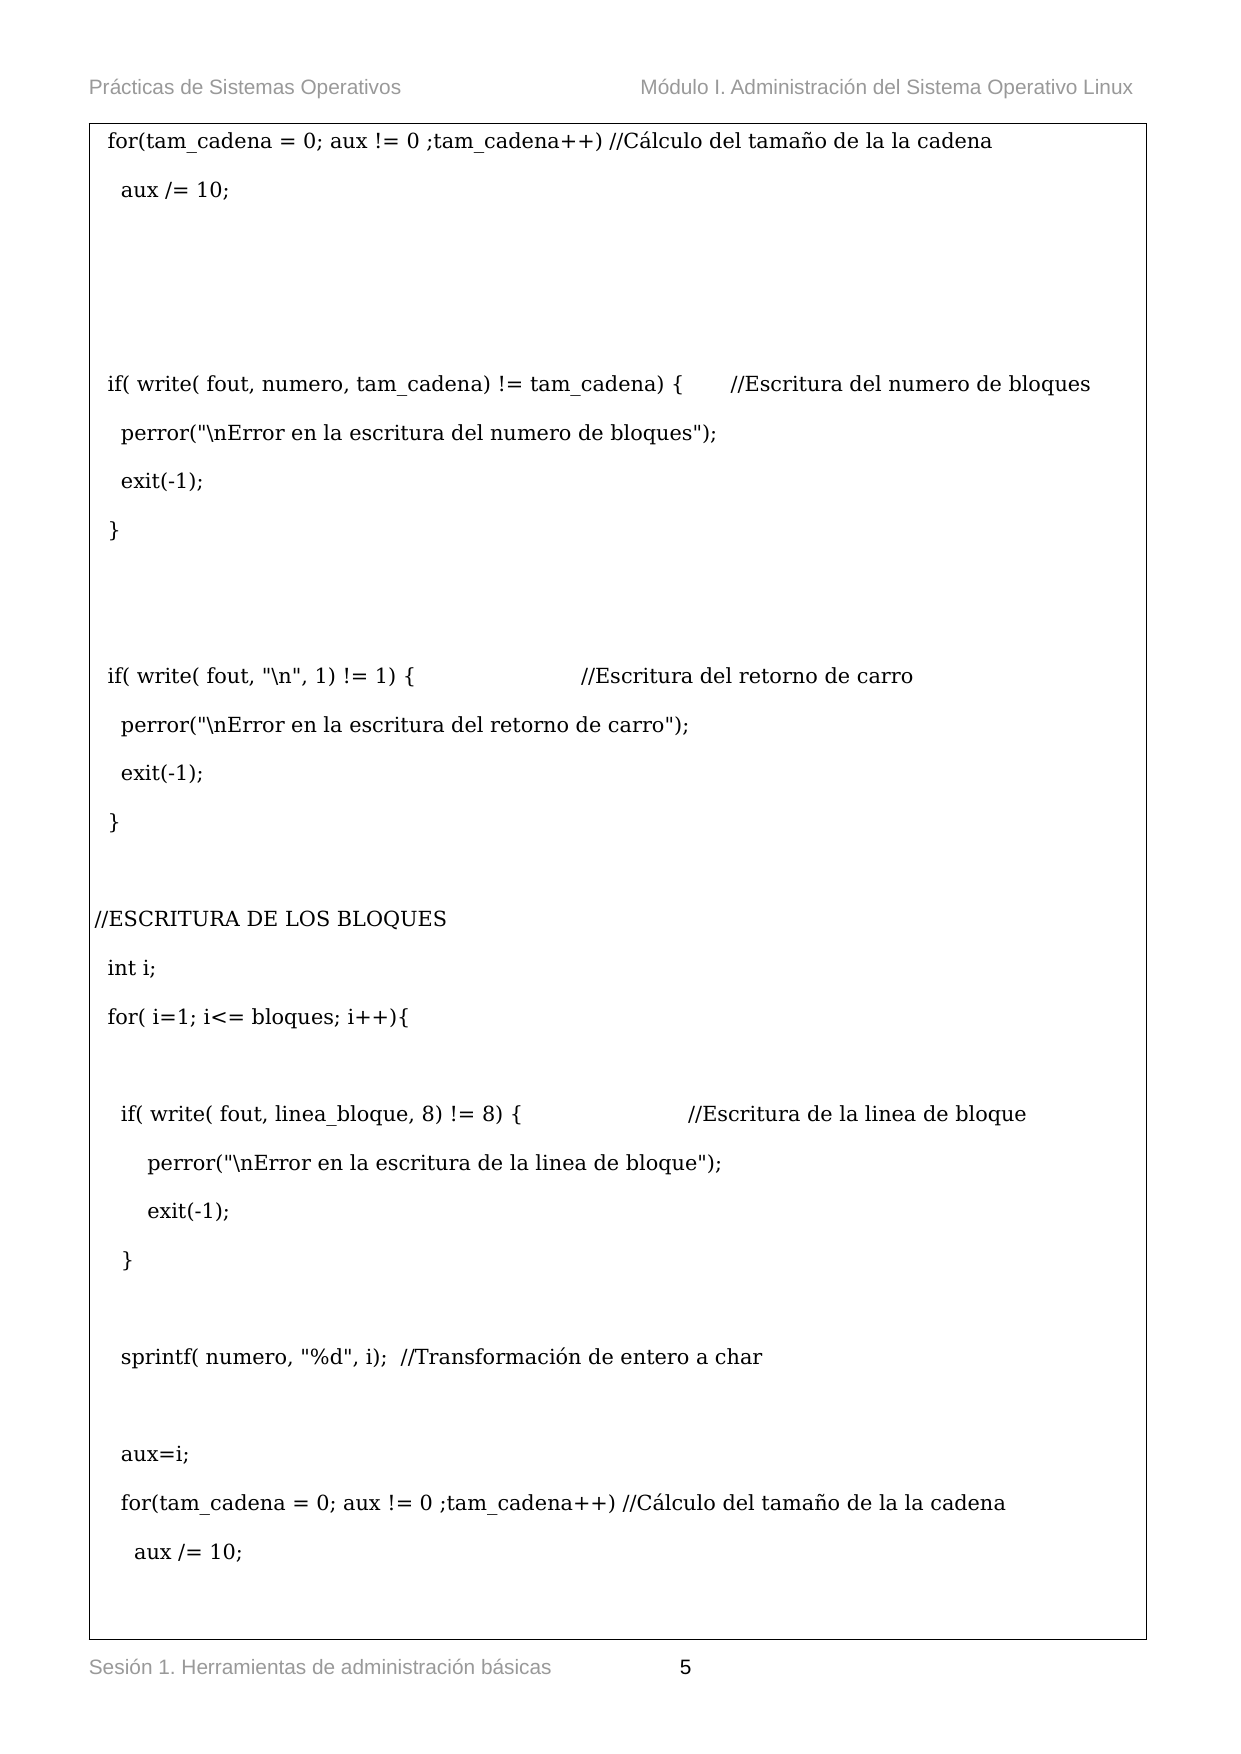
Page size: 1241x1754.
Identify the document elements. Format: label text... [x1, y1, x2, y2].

table_header for(tam_cadena = 0; aux != 0 ;tam_cadena++) //Cálculo del tamaño de la la cadena aux /= 10; if( write( fout, numero, tam_cadena) != tam_cadena) { //Escritura del numero de bloques perror("\nError en la escritura del numero de bloques"); exit(-1); } if( write( fout, "\n", 1) != 1) { //Escritura del retorno de carro perror("\nError en la escritura del retorno de carro"); exit(-1); } //ESCRITURA DE LOS BLOQUES int i; for( i=1; i<= bloques; i++){ if( write( fout, linea_bloque, 8) != 8) { //Escritura de la linea de bloque perror("\nError en la escritura de la linea de bloque"); exit(-1); } sprintf( numero, "%d", i); //Transformación de entero a char aux=i; for(tam_cadena = 0; aux != 0 ;tam_cadena++) //Cálculo del tamaño de la la cadena aux /= 10; [90, 124, 1146, 1639]
